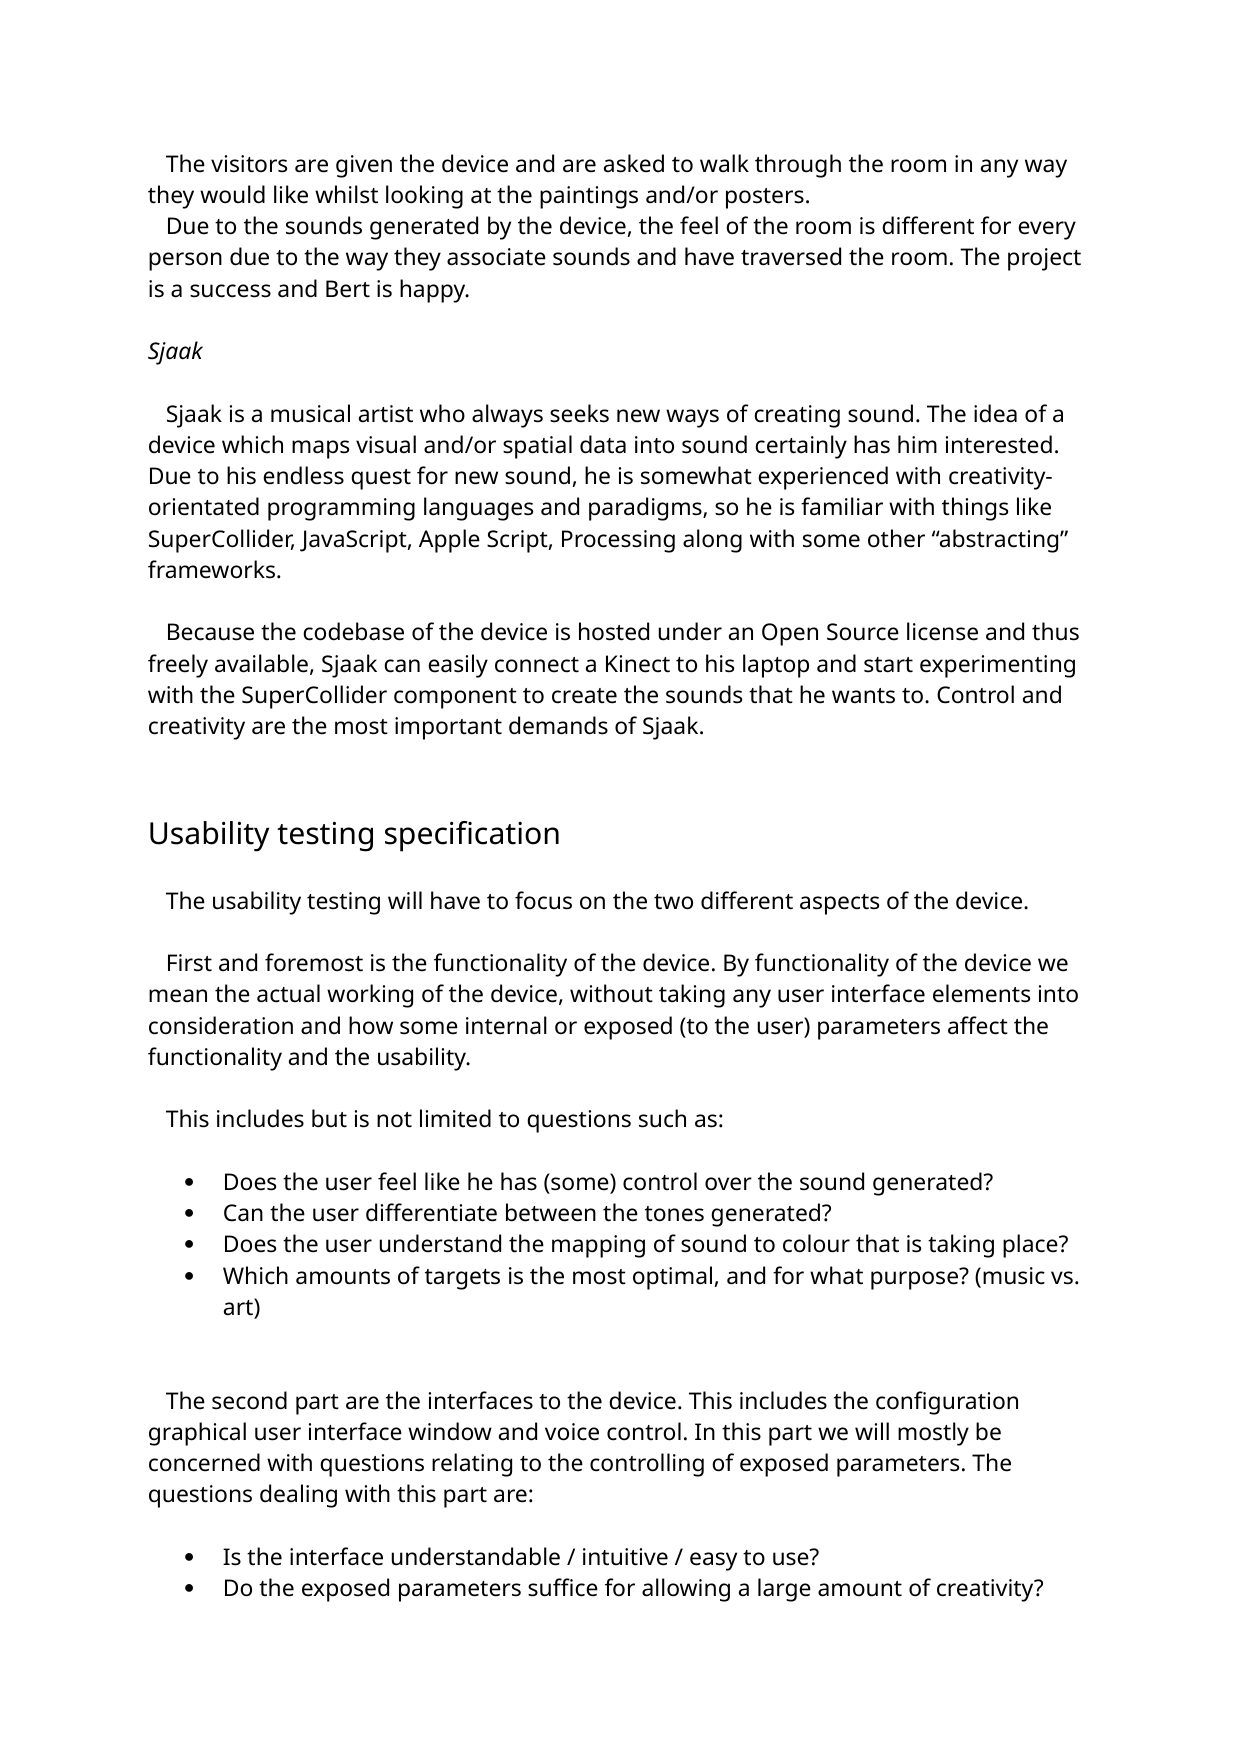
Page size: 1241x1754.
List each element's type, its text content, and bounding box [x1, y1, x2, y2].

text Usability testing specification [148, 812, 1093, 853]
text Sjaak [148, 335, 1093, 366]
list Is the interface understandable / intuitive / easy to use? [185, 1541, 1093, 1572]
text Because the codebase of the device is hosted under an Open Source license and thus freely available, Sjaak can easily connect a Kinect to his laptop and start experimenting with the SuperCollider component to create the sounds that he wants to. Control and creativity are the most important demands of Sjaak. [148, 616, 1093, 741]
text This includes but is not limited to questions such as: [148, 1103, 1093, 1135]
text Sjaak is a musical artist who always seeks new ways of creating sound. The idea of a device which maps visual and/or spatial data into sound certainly has him interested. Due to his endless quest for new sound, he is somewhat experienced with creativity-orientated programming languages and paradigms, so he is familiar with things like SuperCollider, JavaScript, Apple Script, Processing along with some other “abstracting” frameworks. [148, 398, 1093, 585]
text Due to the sounds generated by the device, the feel of the room is different for every person due to the way they associate sounds and have traversed the room. The project is a success and Bert is happy. [148, 210, 1093, 304]
text First and foremost is the functionality of the device. By functionality of the device we mean the actual working of the device, without taking any user interface elements into consideration and how some internal or exposed (to the user) parameters affect the functionality and the usability. [148, 947, 1093, 1072]
text The visitors are given the device and are asked to walk through the room in any way they would like whilst looking at the paintings and/or posters. [148, 148, 1093, 210]
list Does the user feel like he has (some) control over the sound generated? [185, 1166, 1093, 1197]
text The second part are the interfaces to the device. This includes the configuration graphical user interface window and voice control. In this part we will mostly be concerned with questions relating to the controlling of exposed parameters. The questions dealing with this part are: [148, 1385, 1093, 1510]
list Can the user differentiate between the tones generated? [185, 1197, 1093, 1228]
list Do the exposed parameters suffice for allowing a large amount of creativity? [185, 1572, 1093, 1603]
list Does the user understand the mapping of sound to colour that is taking place? [185, 1228, 1093, 1260]
list Which amounts of targets is the most optimal, and for what purpose? (music vs. art) [185, 1260, 1093, 1322]
text The usability testing will have to focus on the two different aspects of the device. [148, 885, 1093, 916]
